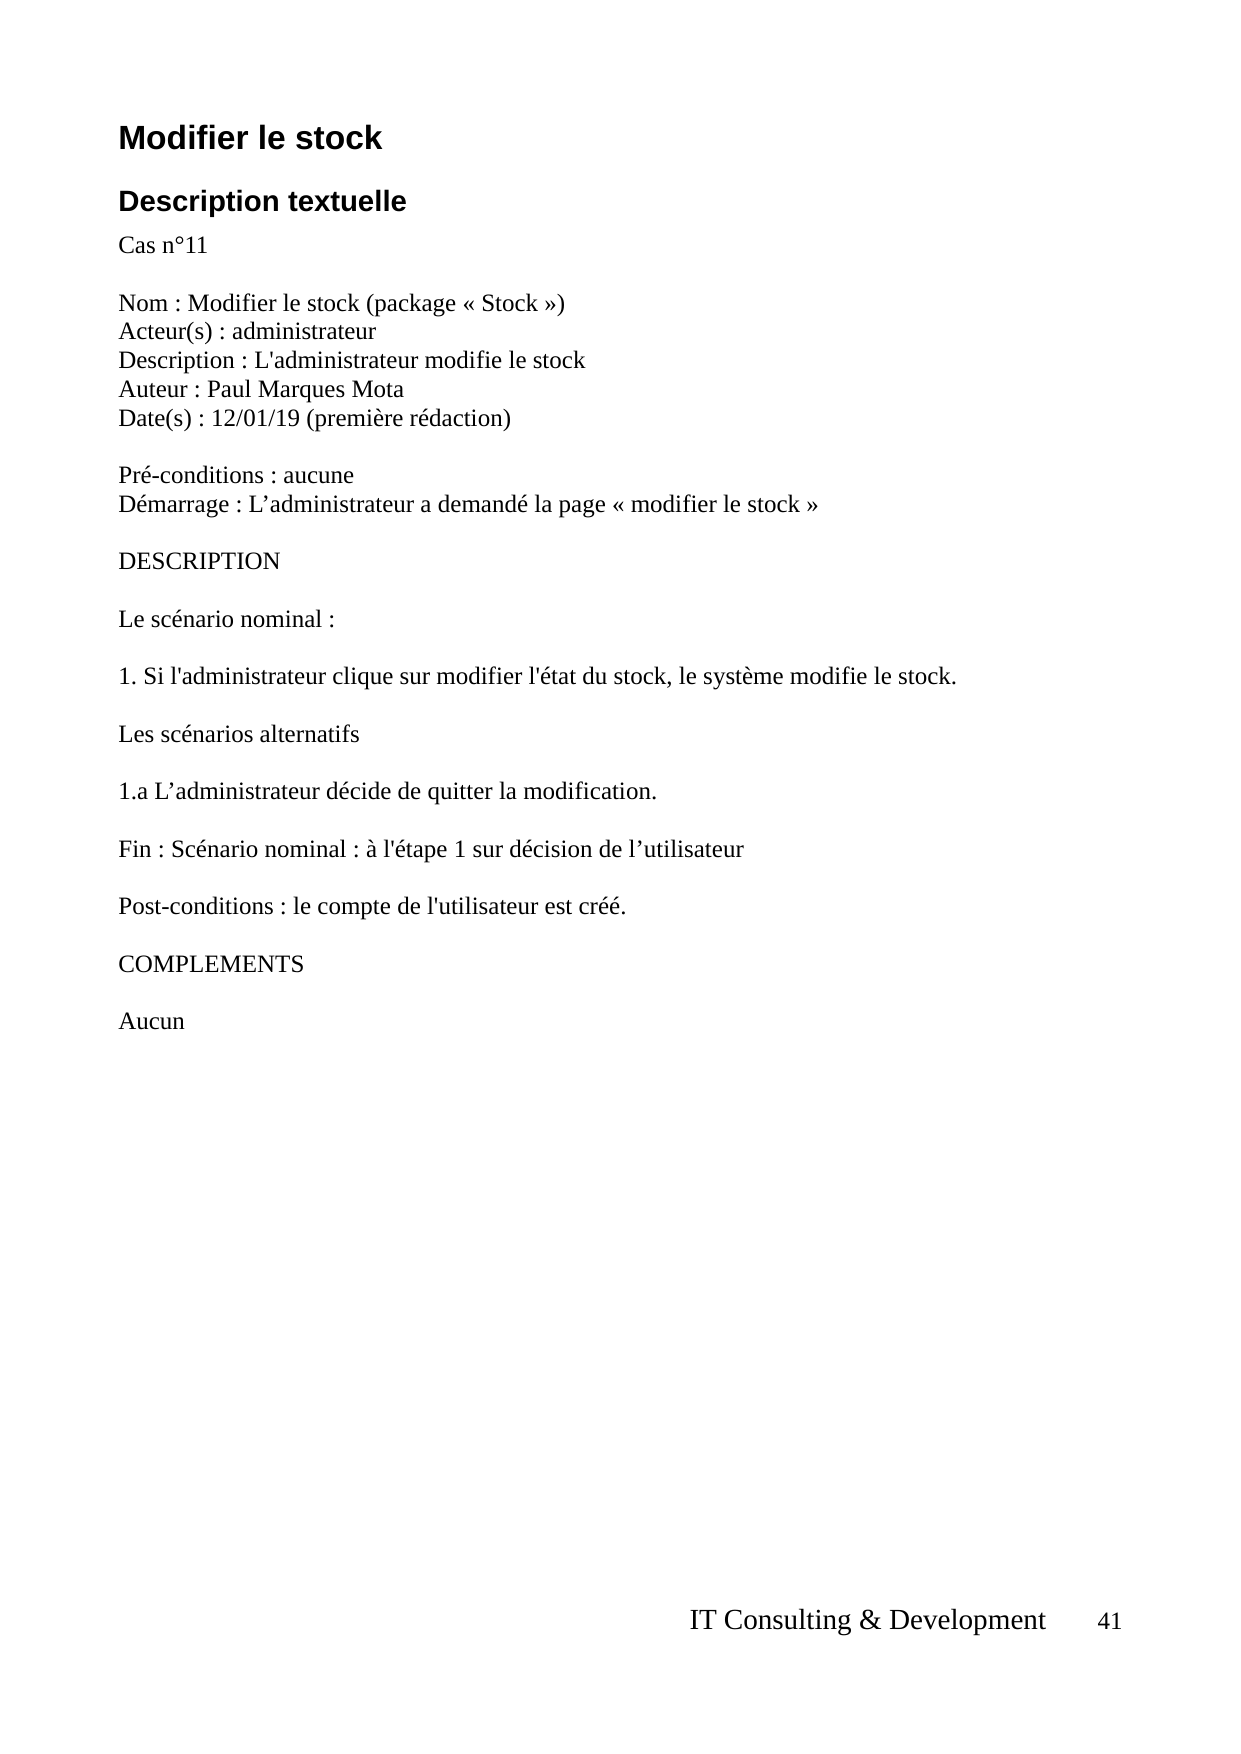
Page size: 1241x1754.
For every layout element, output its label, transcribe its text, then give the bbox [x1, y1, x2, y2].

text DESCRIPTION [118, 546, 1122, 575]
text COMPLEMENTS [118, 949, 1122, 978]
text Description : L'administrateur modifie le stock [118, 345, 1122, 374]
subtitle Description textuelle [118, 184, 1122, 218]
text Démarrage : L’administrateur a demandé la page « modifier le stock » [118, 489, 1122, 518]
text Nom : Modifier le stock (package « Stock ») [118, 288, 1122, 316]
text Fin : Scénario nominal : à l'étape 1 sur décision de l’utilisateur [118, 834, 1122, 863]
text 1.a L’administrateur décide de quitter la modification. [118, 776, 1122, 805]
text Acteur(s) : administrateur [118, 316, 1122, 345]
text Post-conditions : le compte de l'utilisateur est créé. [118, 891, 1122, 920]
subtitle Modifier le stock [118, 118, 1122, 157]
text Aucun [118, 1006, 1122, 1035]
text Le scénario nominal : [118, 604, 1122, 633]
text Date(s) : 12/01/19 (première rédaction) [118, 403, 1122, 431]
text Les scénarios alternatifs [118, 719, 1122, 748]
text Auteur : Paul Marques Mota [118, 374, 1122, 403]
text Cas n°11 [118, 230, 1122, 259]
text 1. Si l'administrateur clique sur modifier l'état du stock, le système modifie le stock. [118, 661, 1122, 690]
text Pré-conditions : aucune [118, 460, 1122, 489]
